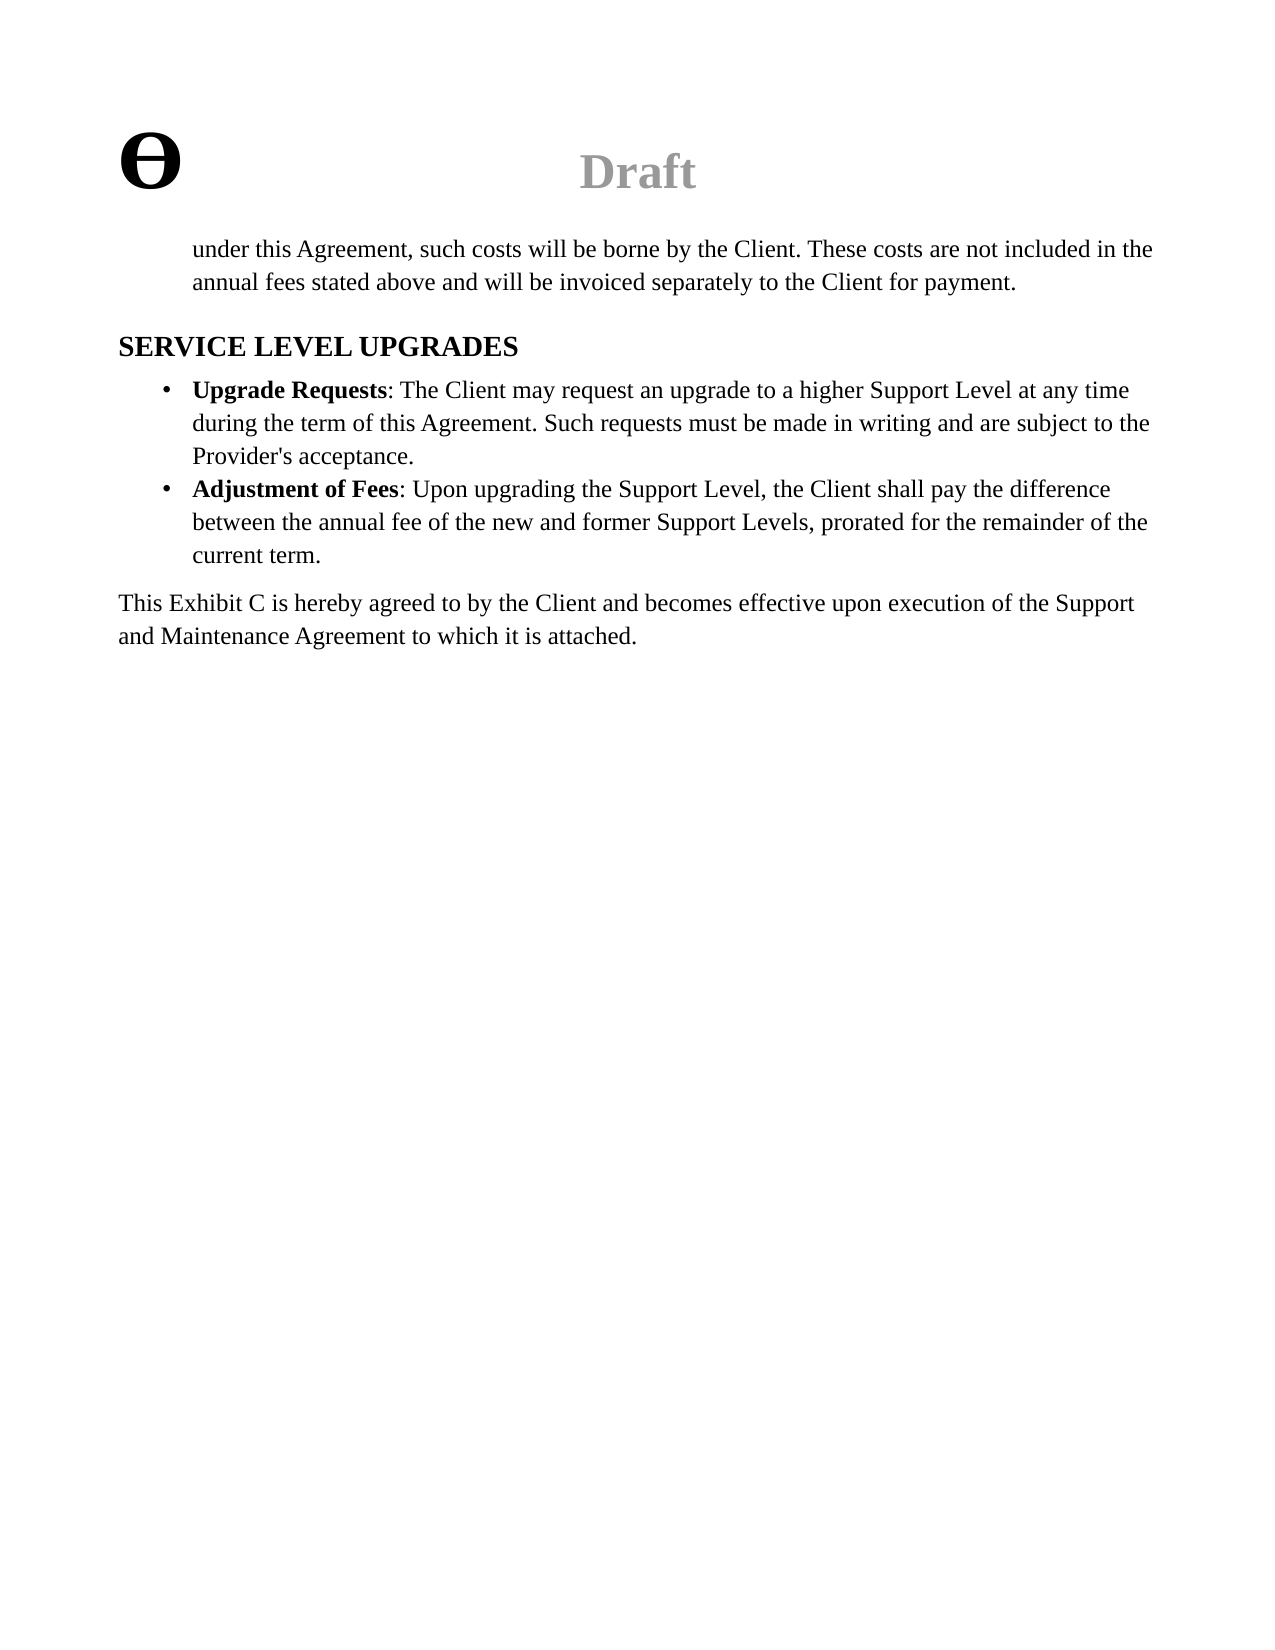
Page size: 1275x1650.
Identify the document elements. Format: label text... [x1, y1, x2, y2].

subtitle SERVICE LEVEL UPGRADES [118, 329, 1157, 363]
text This Exhibit C is hereby agreed to by the Client and becomes effective upon execution of the Support and Maintenance Agreement to which it is attached. [118, 588, 1157, 649]
list Adjustment of Fees: Upon upgrading the Support Level, the Client shall pay the difference between the annual fee of the new and former Support Levels, prorated for the remainder of the current term. [162, 474, 1157, 569]
list under this Agreement, such costs will be borne by the Client. These costs are not included in the annual fees stated above and will be invoiced separately to the Client for payment. [162, 234, 1157, 296]
list Upgrade Requests: The Client may request an upgrade to a higher Support Level at any time during the term of this Agreement. Such requests must be made in writing and are subject to the Provider's acceptance. [162, 375, 1157, 470]
